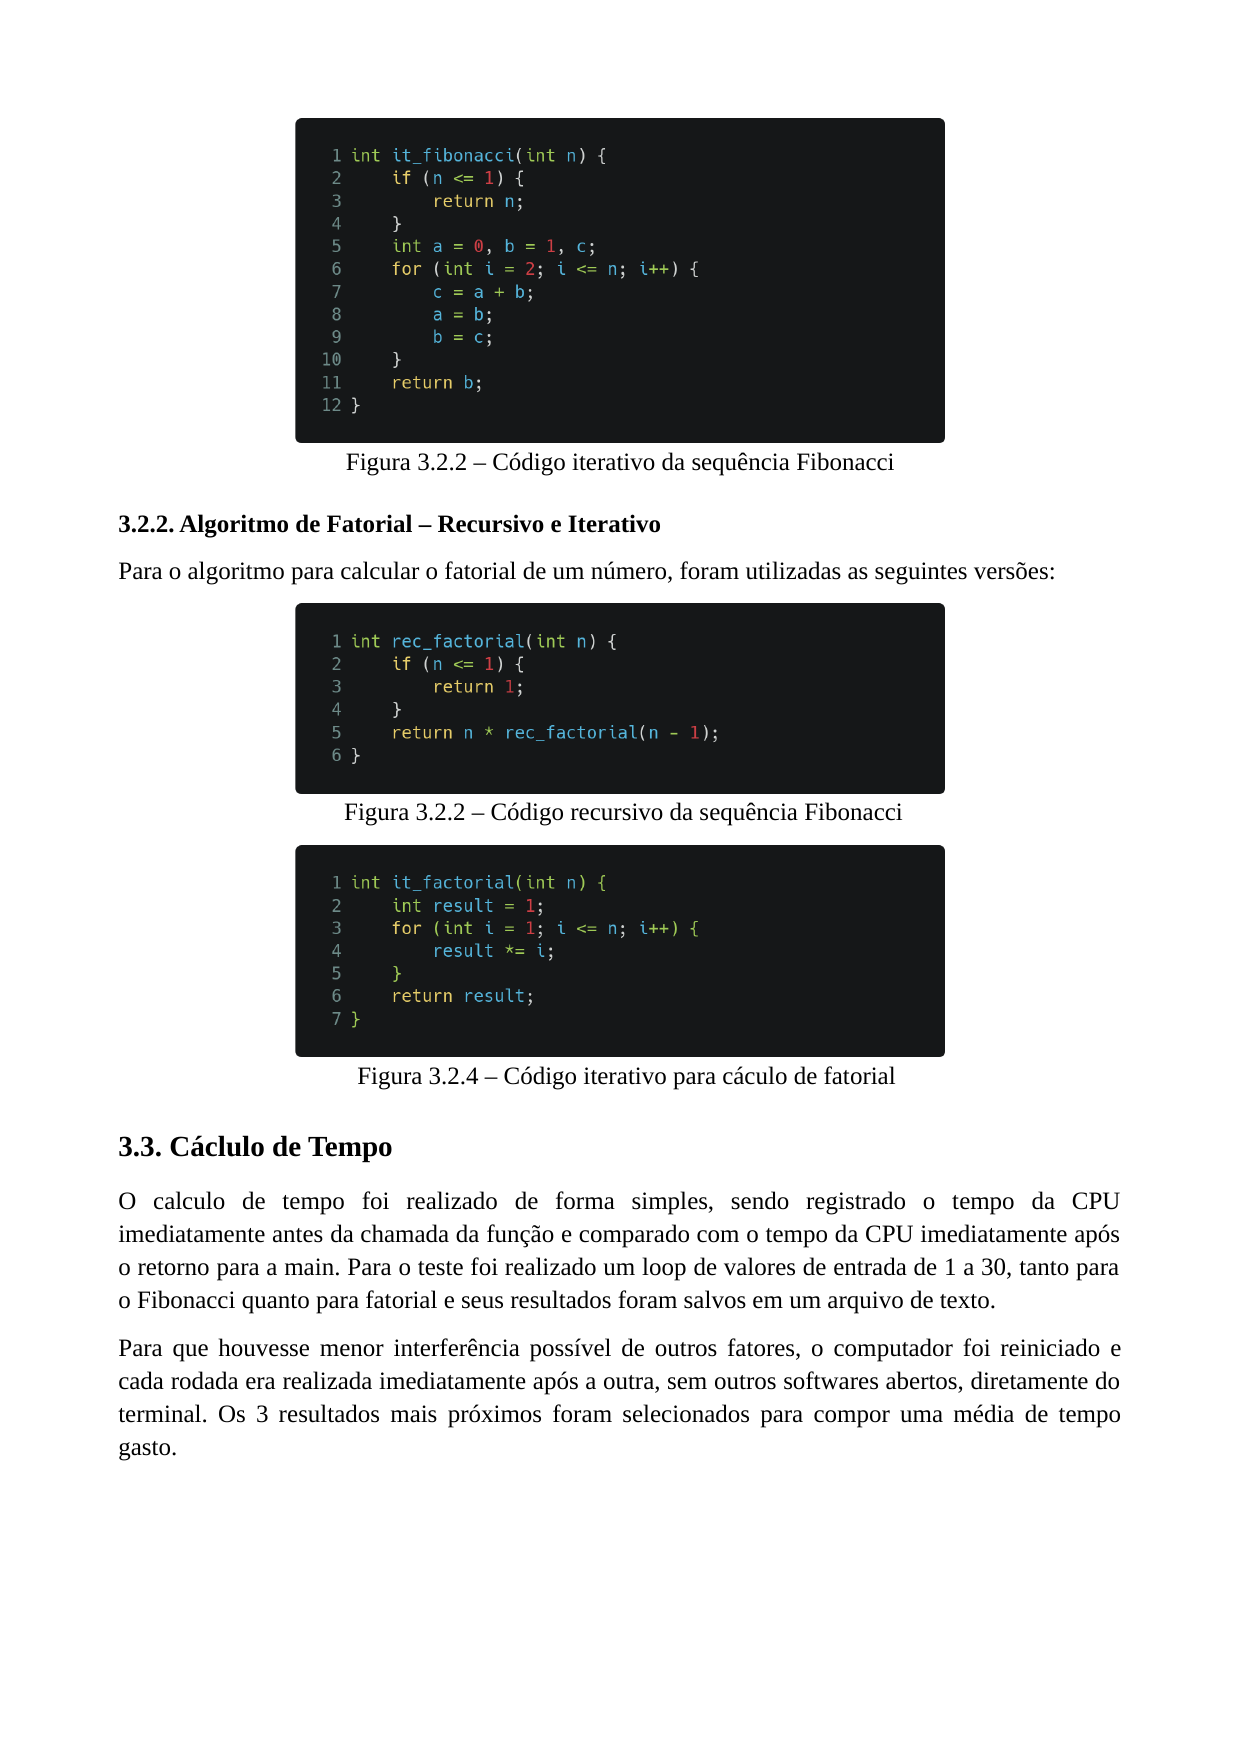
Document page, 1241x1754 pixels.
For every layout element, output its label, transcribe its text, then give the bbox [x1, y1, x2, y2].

text Para o algoritmo para calcular o fatorial de um número, foram utilizadas as seguintes versões: [118, 556, 1122, 585]
picture [295, 118, 945, 443]
text Figura 3.2.2 – Código iterativo da sequência Fibonacci [118, 118, 1122, 476]
picture [295, 845, 945, 1057]
subtitle 3.2.2. Algoritmo de Fatorial – Recursivo e Iterativo [118, 509, 1122, 538]
text O calculo de tempo foi realizado de forma simples, sendo registrado o tempo da CPU imediatamente antes da chamada da função e comparado com o tempo da CPU imediatamente após o retorno para a main. Para o teste foi realizado um loop de valores de entrada de 1 a 30, tanto para o Fibonacci quanto para fatorial e seus resultados foram salvos em um arquivo de texto. [118, 1186, 1122, 1314]
text Para que houvesse menor interferência possível de outros fatores, o computador foi reiniciado e cada rodada era realizada imediatamente após a outra, sem outros softwares abertos, diretamente do terminal. Os 3 resultados mais próximos foram selecionados para compor uma média de tempo gasto. [118, 1333, 1122, 1461]
text Figura 3.2.2 – Código recursivo da sequência Fibonacci [118, 604, 1122, 826]
picture [295, 603, 945, 794]
text Figura 3.2.4 – Código iterativo para cáculo de fatorial [118, 845, 1122, 1089]
subtitle 3.3. Cáclulo de Tempo [118, 1129, 1122, 1163]
